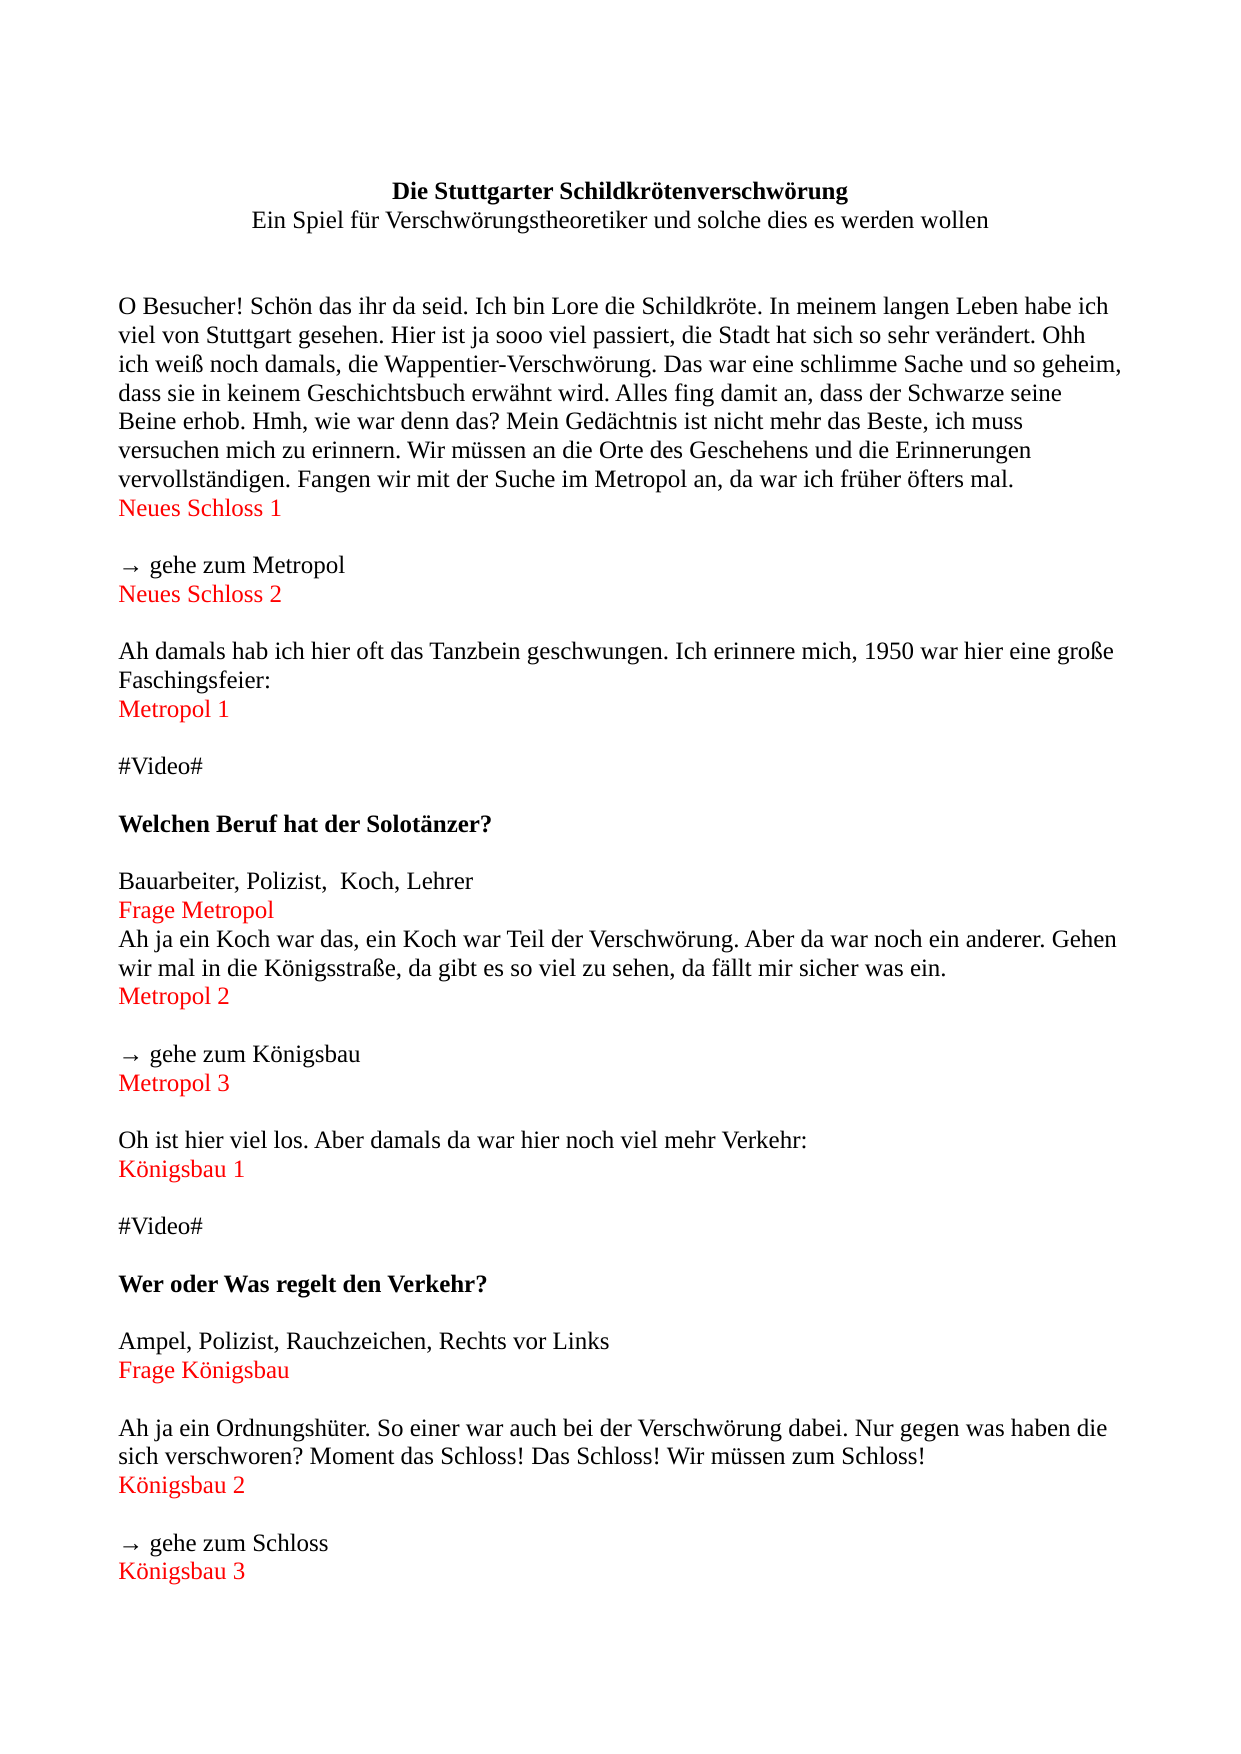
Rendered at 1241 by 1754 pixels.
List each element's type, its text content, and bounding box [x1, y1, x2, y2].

text Metropol 2 [118, 981, 1122, 1010]
text Ampel, Polizist, Rauchzeichen, Rechts vor Links [118, 1326, 1122, 1355]
text Wer oder Was regelt den Verkehr? [118, 1269, 1122, 1298]
text Welchen Beruf hat der Solotänzer? [118, 809, 1122, 838]
text Ah ja ein Ordnungshüter. So einer war auch bei der Verschwörung dabei. Nur gegen was haben die sich verschworen? Moment das Schloss! Das Schloss! Wir müssen zum Schloss! [118, 1413, 1122, 1470]
text Königsbau 1 [118, 1154, 1122, 1183]
text Die Stuttgarter Schildkrötenverschwörung [118, 176, 1122, 205]
text Neues Schloss 1 [118, 493, 1122, 521]
text Ein Spiel für Verschwörungstheoretiker und solche dies es werden wollen [118, 205, 1122, 234]
text → gehe zum Schloss [118, 1528, 1122, 1556]
text → gehe zum Königsbau [118, 1039, 1122, 1068]
text Frage Metropol [118, 895, 1122, 924]
text #Video# [118, 1211, 1122, 1240]
text Bauarbeiter, Polizist, Koch, Lehrer [118, 866, 1122, 895]
text Königsbau 3 [118, 1556, 1122, 1585]
text → gehe zum Metropol [118, 550, 1122, 579]
text #Video# [118, 751, 1122, 780]
text Frage Königsbau [118, 1355, 1122, 1384]
text O Besucher! Schön das ihr da seid. Ich bin Lore die Schildkröte. In meinem langen Leben habe ich viel von Stuttgart gesehen. Hier ist ja sooo viel passiert, die Stadt hat sich so sehr verändert. Ohh ich weiß noch damals, die Wappentier-Verschwörung. Das war eine schlimme Sache und so geheim, dass sie in keinem Geschichtsbuch erwähnt wird. Alles fing damit an, dass der Schwarze seine Beine erhob. Hmh, wie war denn das? Mein Gedächtnis ist nicht mehr das Beste, ich muss versuchen mich zu erinnern. Wir müssen an die Orte des Geschehens und die Erinnerungen vervollständigen. Fangen wir mit der Suche im Metropol an, da war ich früher öfters mal. [118, 291, 1122, 493]
text Neues Schloss 2 [118, 579, 1122, 608]
text Königsbau 2 [118, 1470, 1122, 1499]
text Metropol 3 [118, 1068, 1122, 1096]
text Metropol 1 [118, 694, 1122, 723]
text Oh ist hier viel los. Aber damals da war hier noch viel mehr Verkehr: [118, 1125, 1122, 1154]
text Ah damals hab ich hier oft das Tanzbein geschwungen. Ich erinnere mich, 1950 war hier eine große Faschingsfeier: [118, 636, 1122, 694]
text Ah ja ein Koch war das, ein Koch war Teil der Verschwörung. Aber da war noch ein anderer. Gehen wir mal in die Königsstraße, da gibt es so viel zu sehen, da fällt mir sicher was ein. [118, 924, 1122, 981]
